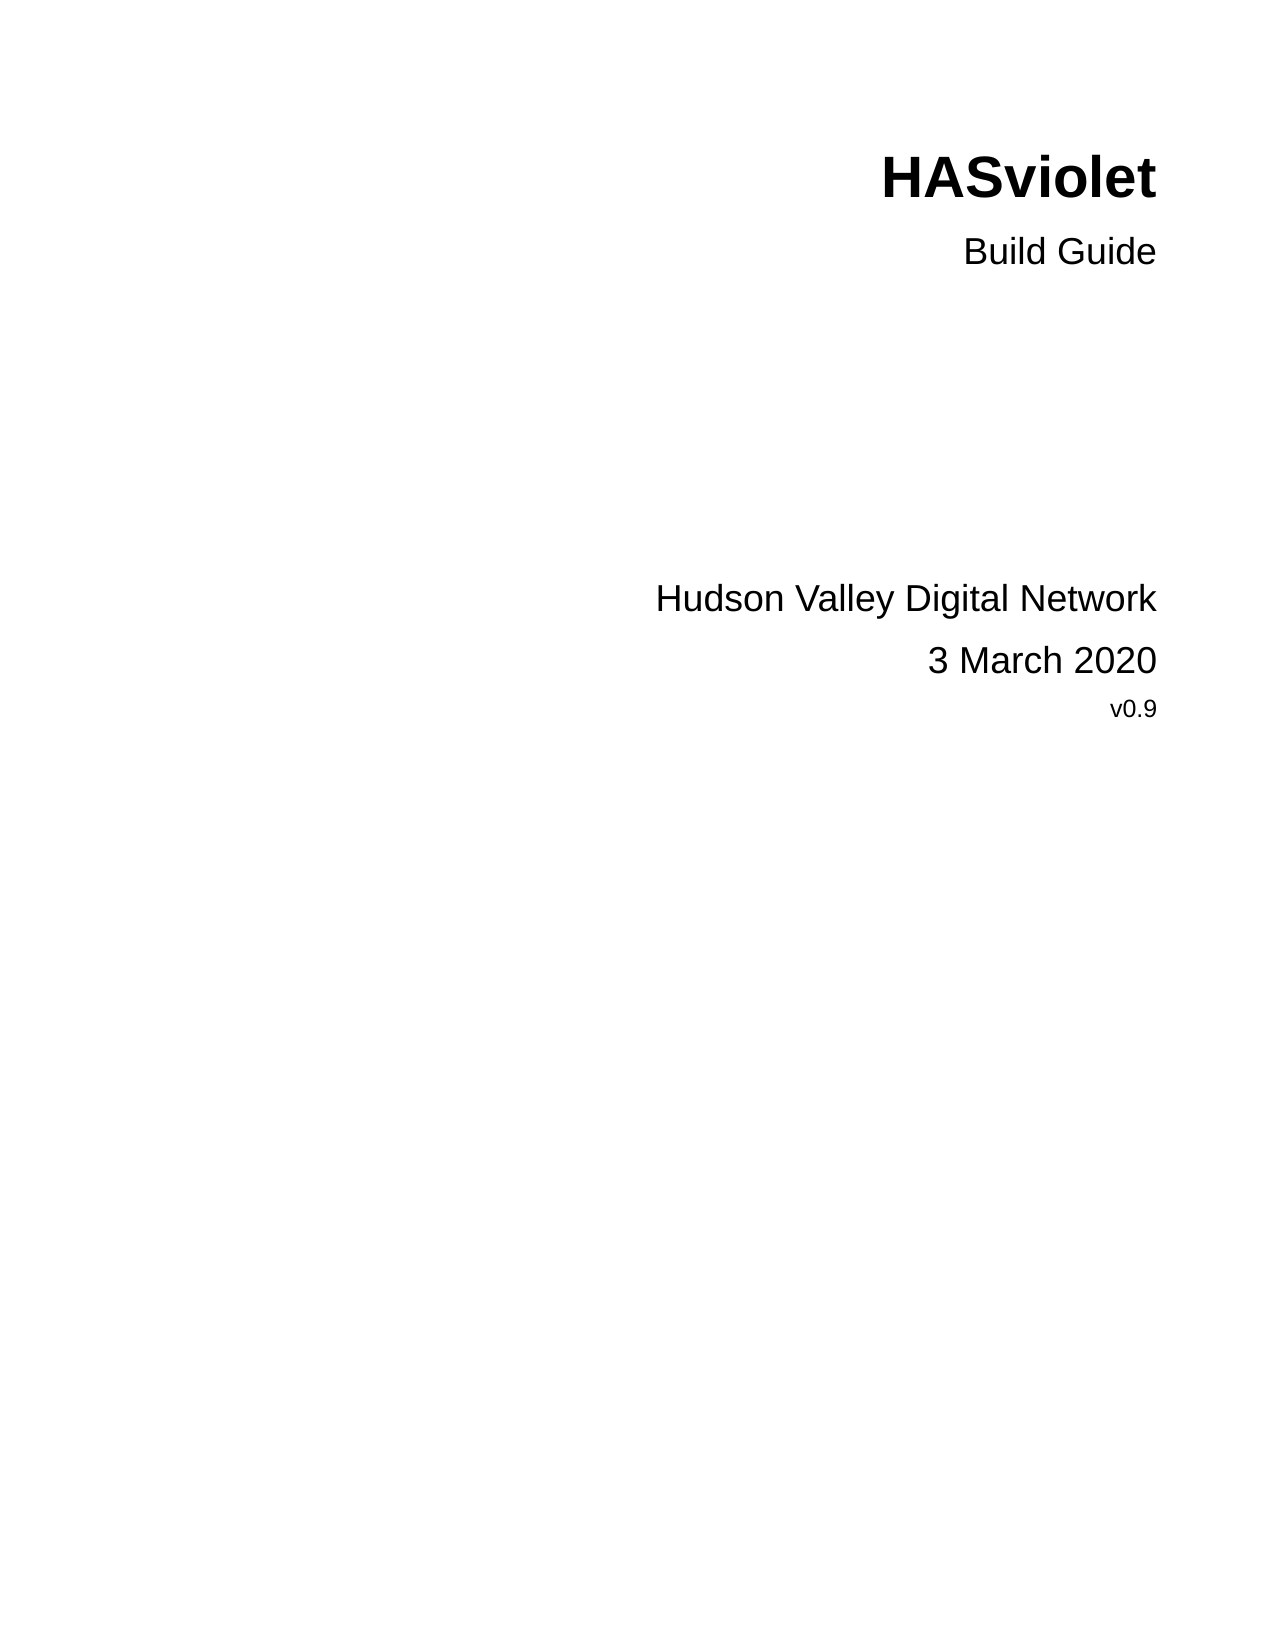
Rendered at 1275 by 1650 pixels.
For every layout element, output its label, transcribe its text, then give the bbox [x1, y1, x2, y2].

title HASviolet [118, 143, 1157, 210]
subtitle 3 March 2020 [118, 638, 1157, 681]
text v0.9 [118, 694, 1157, 723]
subtitle Build Guide [118, 229, 1157, 272]
subtitle Hudson Valley Digital Network [118, 576, 1157, 619]
